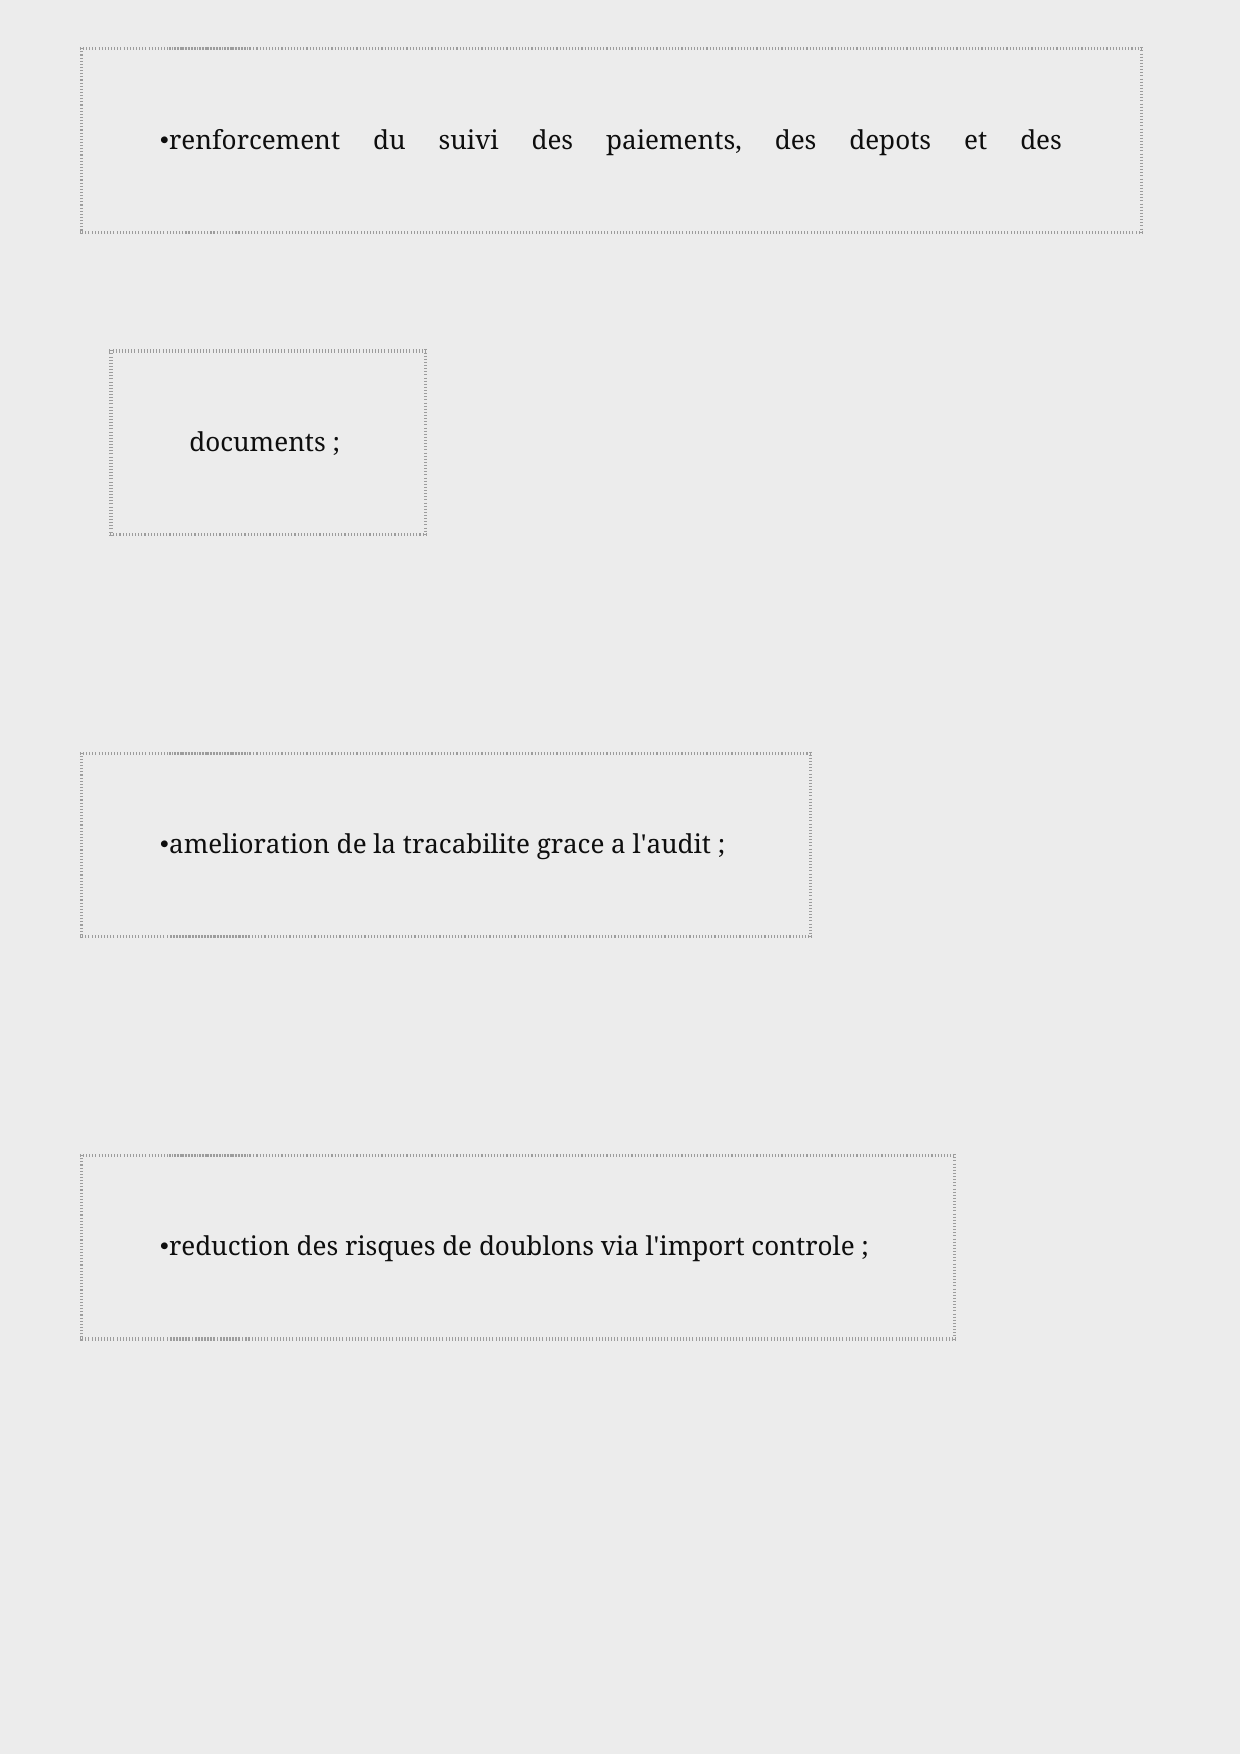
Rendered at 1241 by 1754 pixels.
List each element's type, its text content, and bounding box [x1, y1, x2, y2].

list reduction des risques de doublons via l'import controle ; [97, 1154, 1143, 1341]
list renforcement du suivi des paiements, des depots et des documents ; [97, 47, 1143, 536]
list amelioration de la tracabilite grace a l'audit ; [97, 752, 1143, 938]
